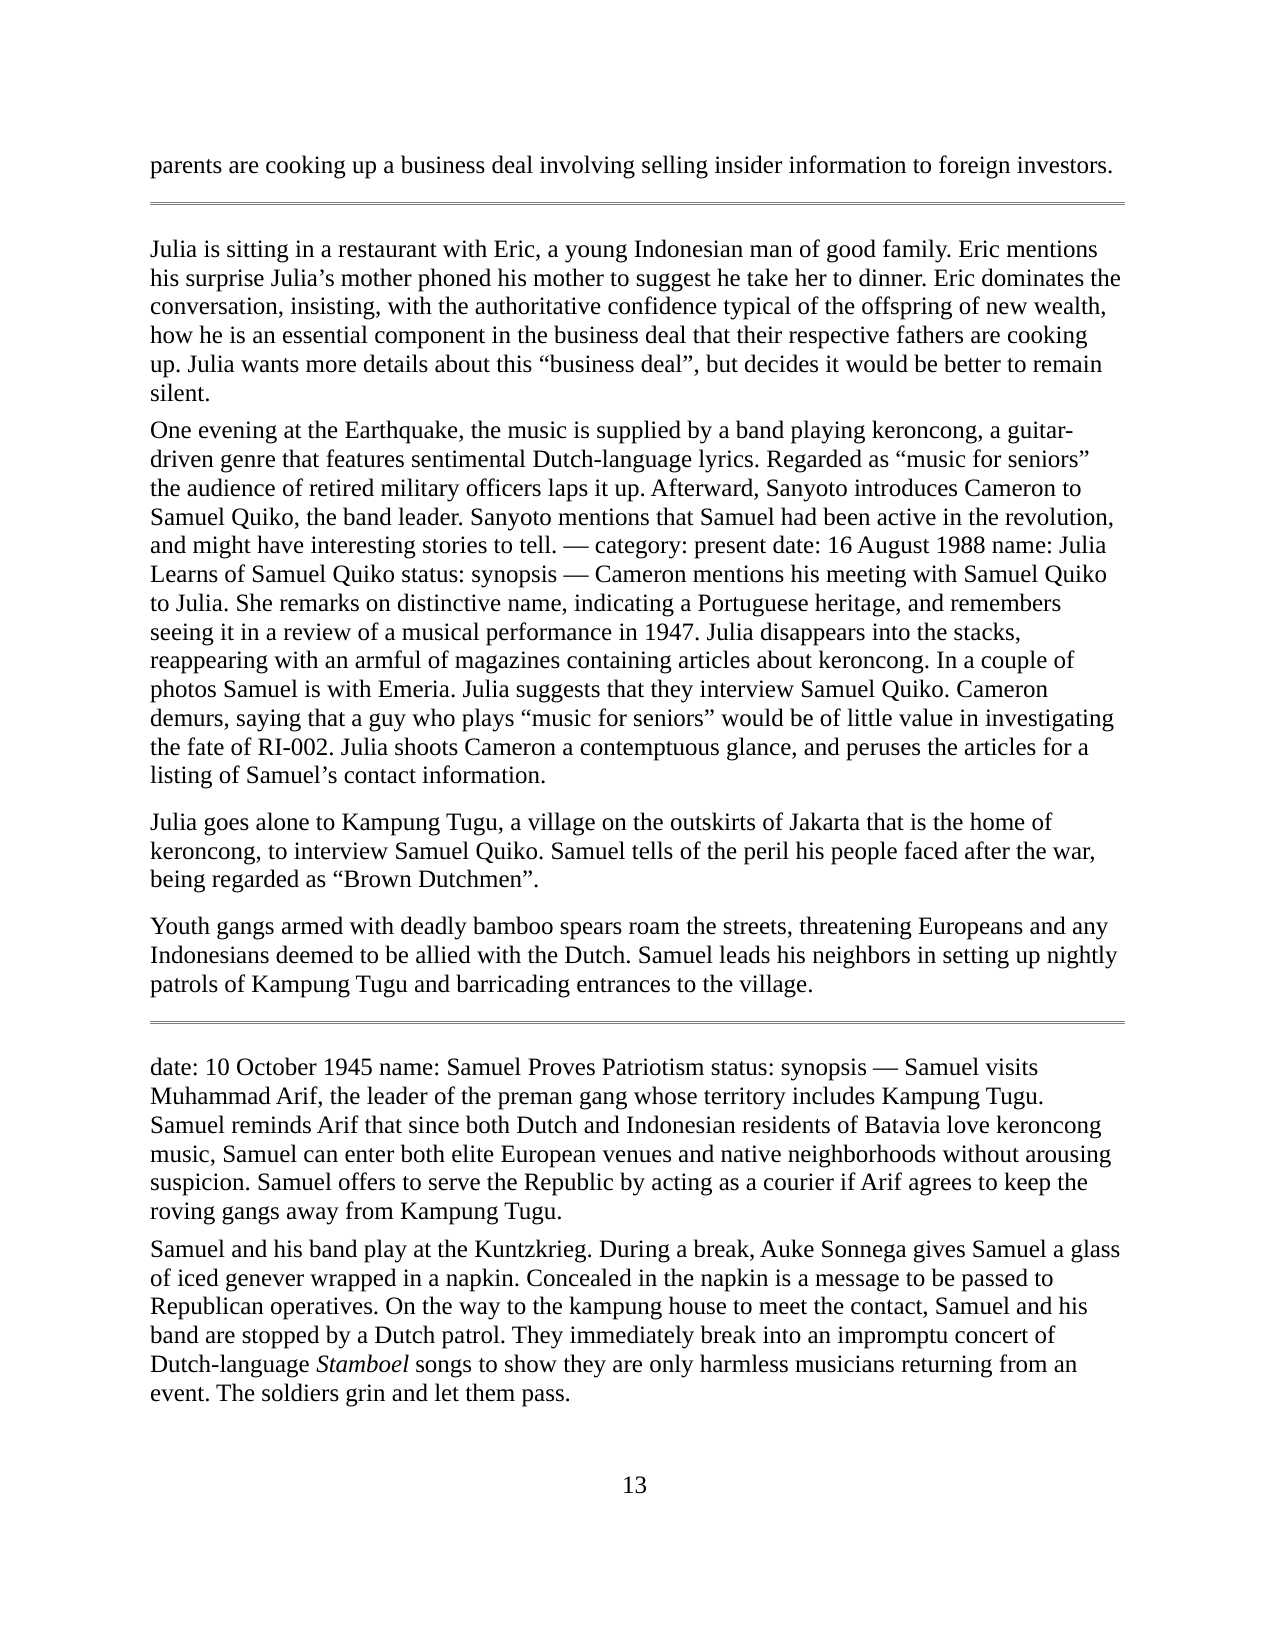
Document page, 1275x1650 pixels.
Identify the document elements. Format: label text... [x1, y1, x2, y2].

text Samuel and his band play at the Kuntzkrieg. During a break, Auke Sonnega gives Samuel a glass of iced genever wrapped in a napkin. Concealed in the napkin is a message to be passed to Republican operatives. On the way to the kampung house to meet the contact, Samuel and his band are stopped by a Dutch patrol. They immediately break into an impromptu concert of Dutch-language Stamboel songs to show they are only harmless musicians returning from an event. The soldiers grin and let them pass. [150, 1234, 1125, 1406]
text Julia is sitting in a restaurant with Eric, a young Indonesian man of good family. Eric mentions his surprise Julia’s mother phoned his mother to suggest he take her to dinner. Eric dominates the conversation, insisting, with the authoritative confidence typical of the offspring of new wealth, how he is an essential component in the business deal that their respective fathers are cooking up. Julia wants more details about this “business deal”, but decides it would be better to remain silent. [150, 234, 1125, 406]
text One evening at the Earthquake, the music is supplied by a band playing keroncong, a guitar-driven genre that features sentimental Dutch-language lyrics. Regarded as “music for seniors” the audience of retired military officers laps it up. Afterward, Sanyoto introduces Cameron to Samuel Quiko, the band leader. Sanyoto mentions that Samuel had been active in the revolution, and might have interesting stories to tell. — category: present date: 16 August 1988 name: Julia Learns of Samuel Quiko status: synopsis — Cameron mentions his meeting with Samuel Quiko to Julia. She remarks on distinctive name, indicating a Portuguese heritage, and remembers seeing it in a review of a musical performance in 1947. Julia disappears into the stacks, reappearing with an armful of magazines containing articles about keroncong. In a couple of photos Samuel is with Emeria. Julia suggests that they interview Samuel Quiko. Cameron demurs, saying that a guy who plays “music for seniors” would be of little value in investigating the fate of RI-002. Julia shoots Cameron a contemptuous glance, and peruses the articles for a listing of Samuel’s contact information. [150, 415, 1125, 789]
text Julia goes alone to Kampung Tugu, a village on the outskirts of Jakarta that is the home of keroncong, to interview Samuel Quiko. Samuel tells of the peril his people faced after the war, being regarded as “Brown Dutchmen”. [150, 807, 1125, 893]
text date: 10 October 1945 name: Samuel Proves Patriotism status: synopsis — Samuel visits Muhammad Arif, the leader of the preman gang whose territory includes Kampung Tugu. Samuel reminds Arif that since both Dutch and Indonesian residents of Batavia love keroncong music, Samuel can enter both elite European venues and native neighborhoods without arousing suspicion. Samuel offers to serve the Republic by acting as a courier if Arif agrees to keep the roving gangs away from Kampung Tugu. [150, 1052, 1125, 1225]
text parents are cooking up a business deal involving selling insider information to foreign investors. [150, 150, 1125, 179]
text Youth gangs armed with deadly bamboo spears roam the streets, threatening Europeans and any Indonesians deemed to be allied with the Dutch. Samuel leads his neighbors in setting up nightly patrols of Kampung Tugu and barricading entrances to the village. [150, 911, 1125, 997]
